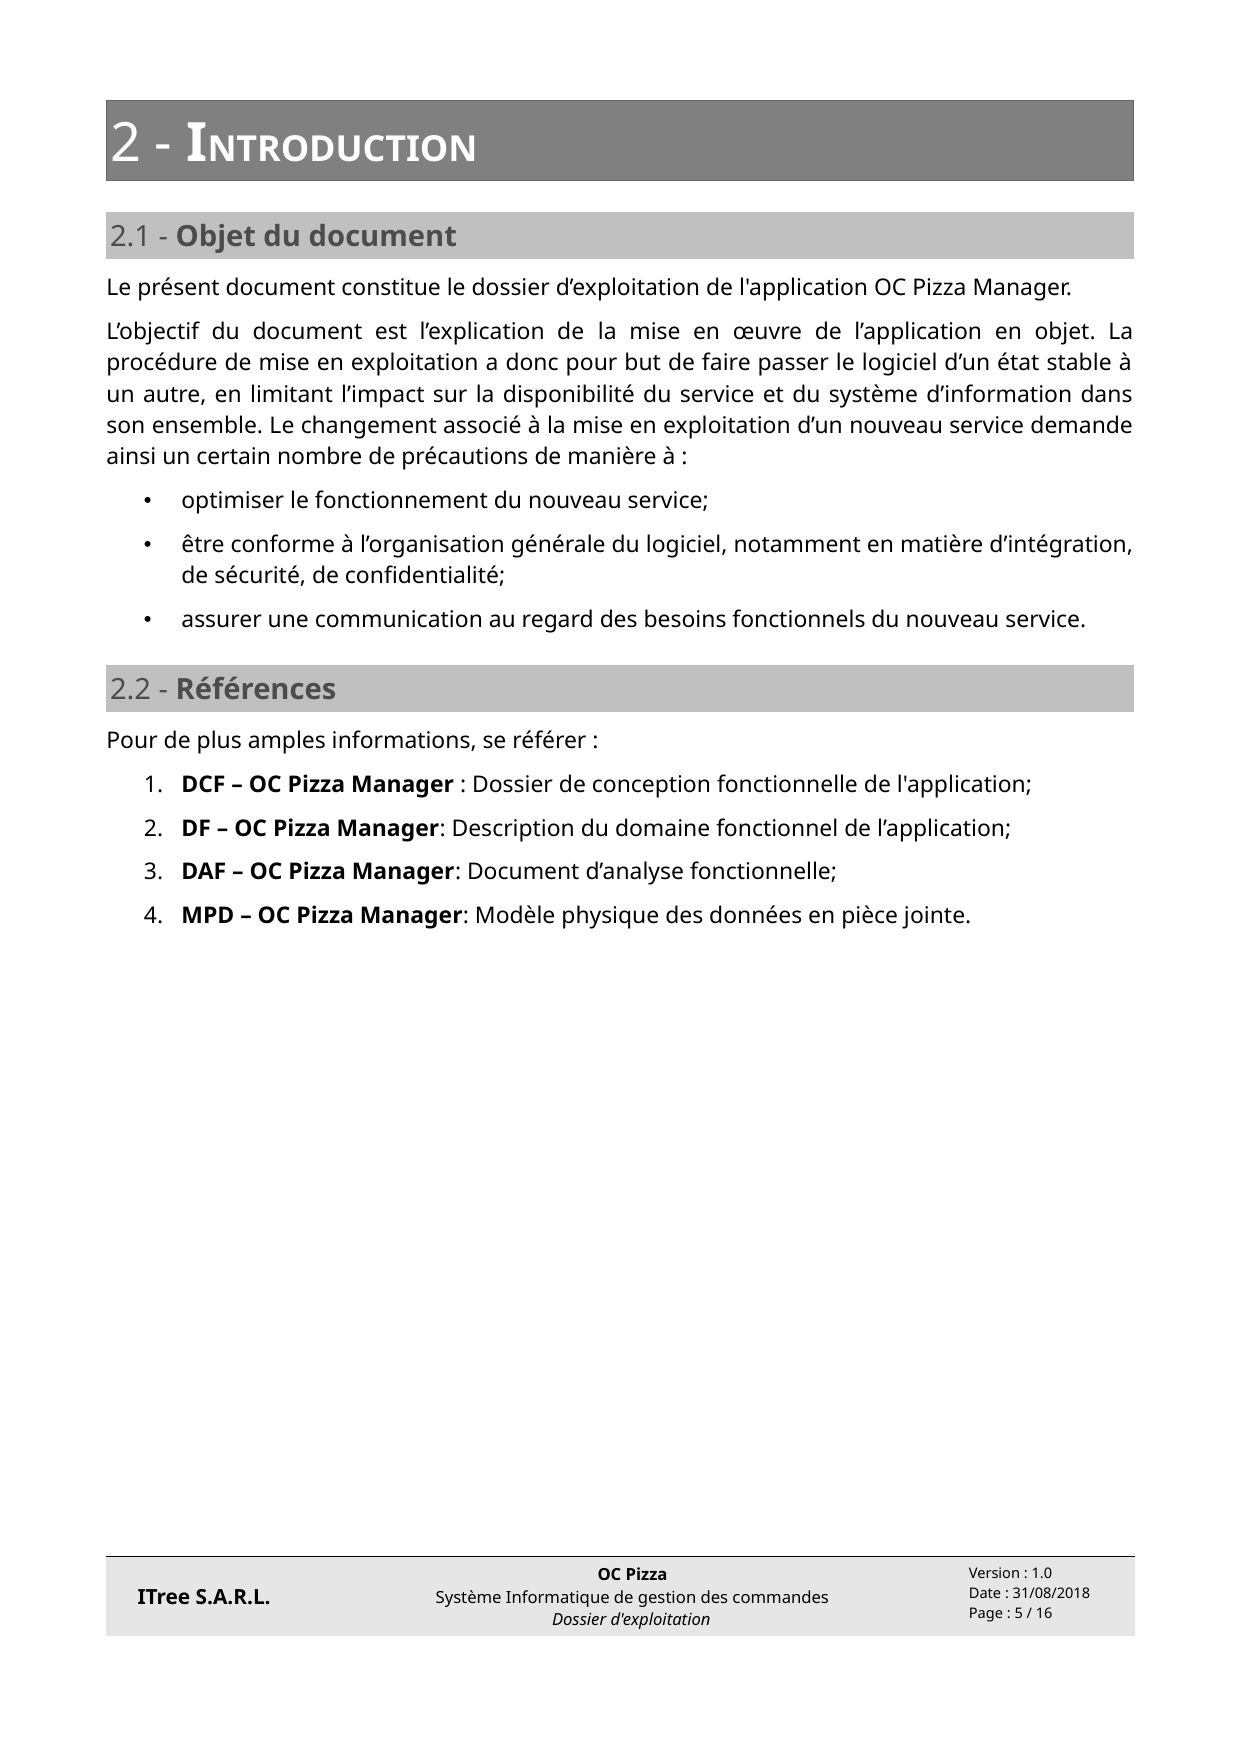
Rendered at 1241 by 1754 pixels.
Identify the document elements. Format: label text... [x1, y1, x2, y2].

text Le présent document constitue le dossier d’exploitation de l'application OC Pizza Manager. [106, 271, 1134, 302]
list DF – OC Pizza Manager: Description du domaine fonctionnel de l’application; [144, 812, 1134, 843]
list DCF – OC Pizza Manager : Dossier de conception fonctionnelle de l'application; [144, 768, 1134, 799]
subtitle Références [107, 666, 1133, 711]
list optimiser le fonctionnement du nouveau service; [144, 484, 1134, 515]
list DAF – OC Pizza Manager: Document d’analyse fonctionnelle; [144, 855, 1134, 887]
text Pour de plus amples informations, se référer : [106, 724, 1134, 755]
subtitle Introduction [107, 101, 1133, 180]
list assurer une communication au regard des besoins fonctionnels du nouveau service. [144, 602, 1134, 634]
text L’objectif du document est l’explication de la mise en œuvre de l’application en objet. La procédure de mise en exploitation a donc pour but de faire passer le logiciel d’un état stable à un autre, en limitant l’impact sur la disponibilité du service et du système d’information dans son ensemble. Le changement associé à la mise en exploitation d’un nouveau service demande ainsi un certain nombre de précautions de manière à : [106, 315, 1134, 471]
subtitle Objet du document [107, 213, 1133, 258]
list MPD – OC Pizza Manager: Modèle physique des données en pièce jointe. [144, 899, 1134, 930]
list être conforme à l’organisation générale du logiciel, notamment en matière d’intégration, de sécurité, de confidentialité; [144, 527, 1134, 590]
